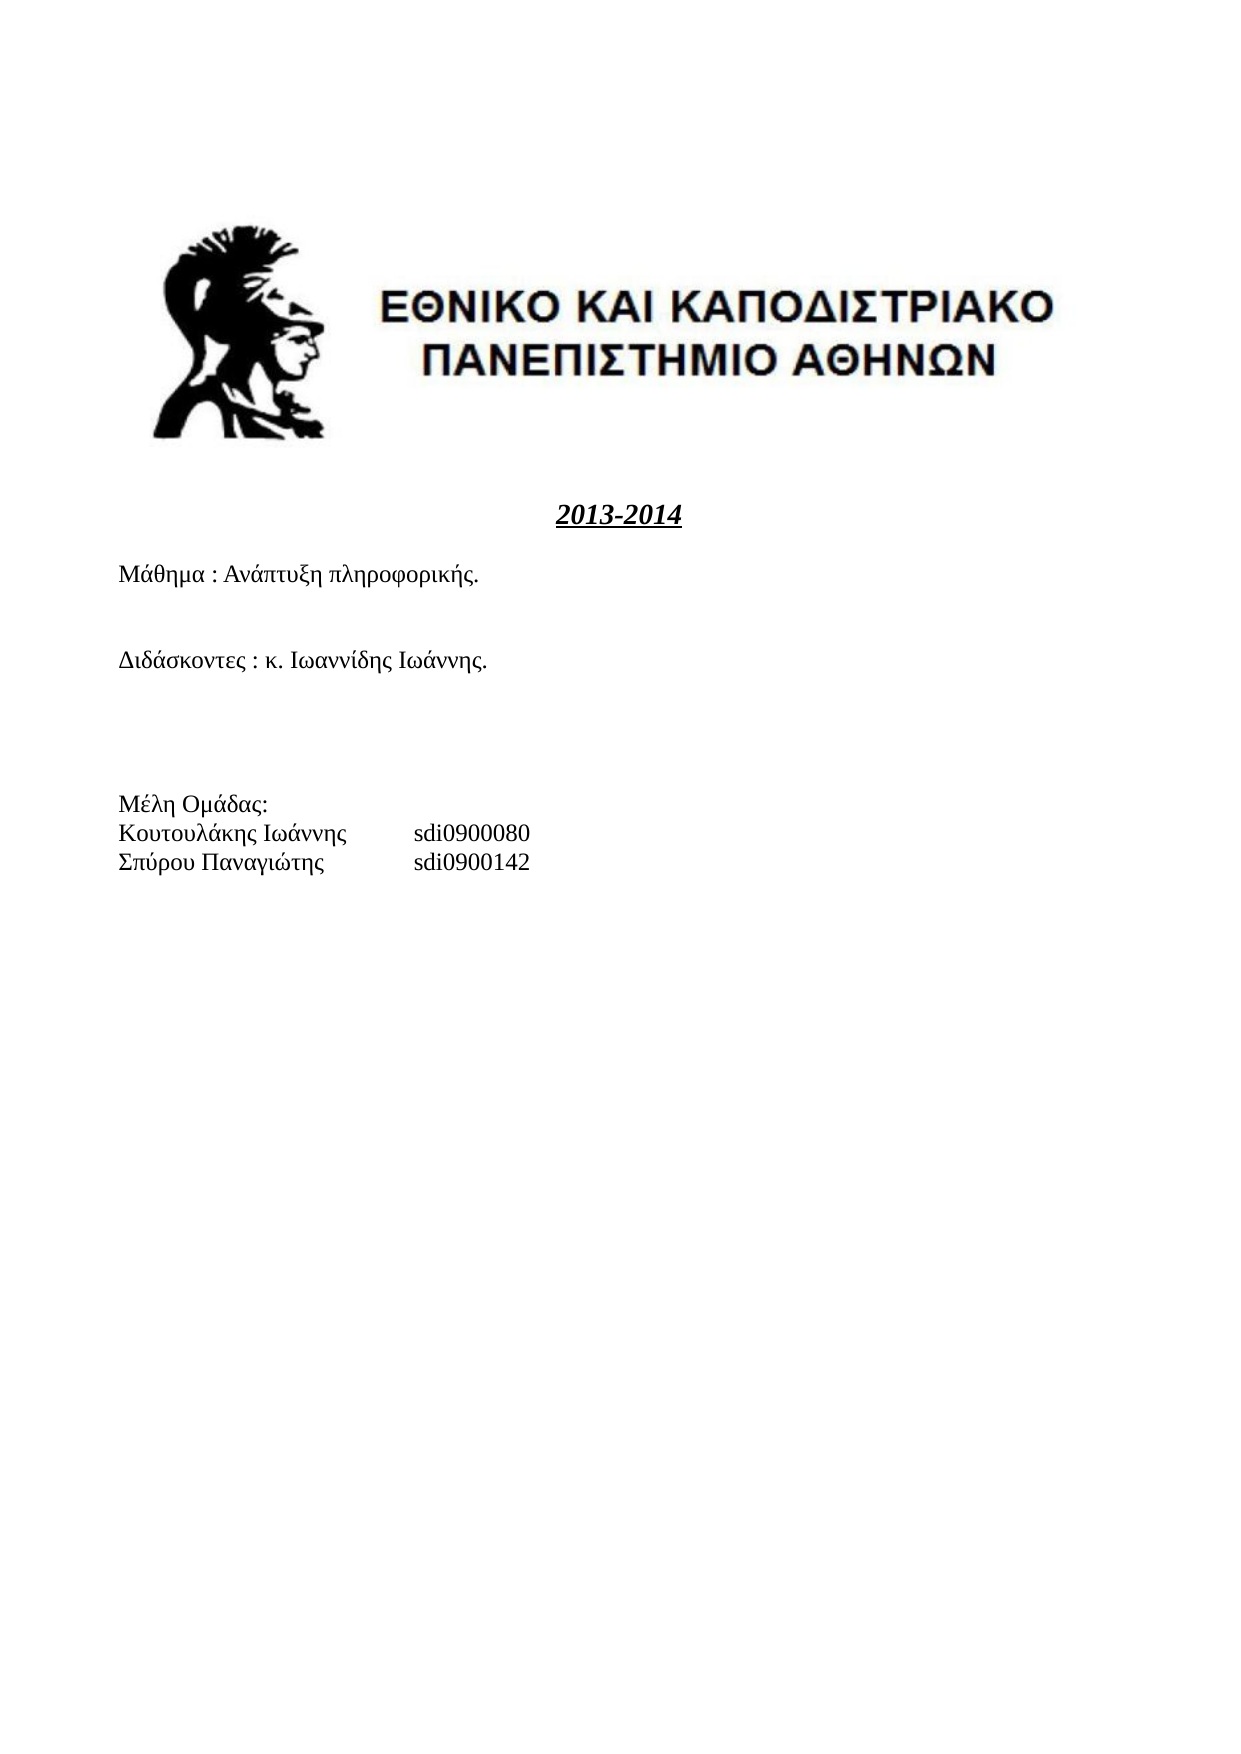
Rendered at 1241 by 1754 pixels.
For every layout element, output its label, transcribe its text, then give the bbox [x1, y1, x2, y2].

text 2013-2014 [118, 497, 1122, 530]
text Κουτουλάκης Ιωάννης sdi0900080 [118, 818, 1122, 847]
text Μέλη Ομάδας: [118, 789, 1122, 818]
text Μάθημα : Ανάπτυξη πληροφορικής. [118, 559, 1122, 588]
picture [118, 205, 1099, 468]
text Σπύρου Παναγιώτης sdi0900142 [118, 847, 1122, 875]
text Διδάσκοντες : κ. Iωαννίδης Ιωάννης. [118, 645, 1122, 674]
